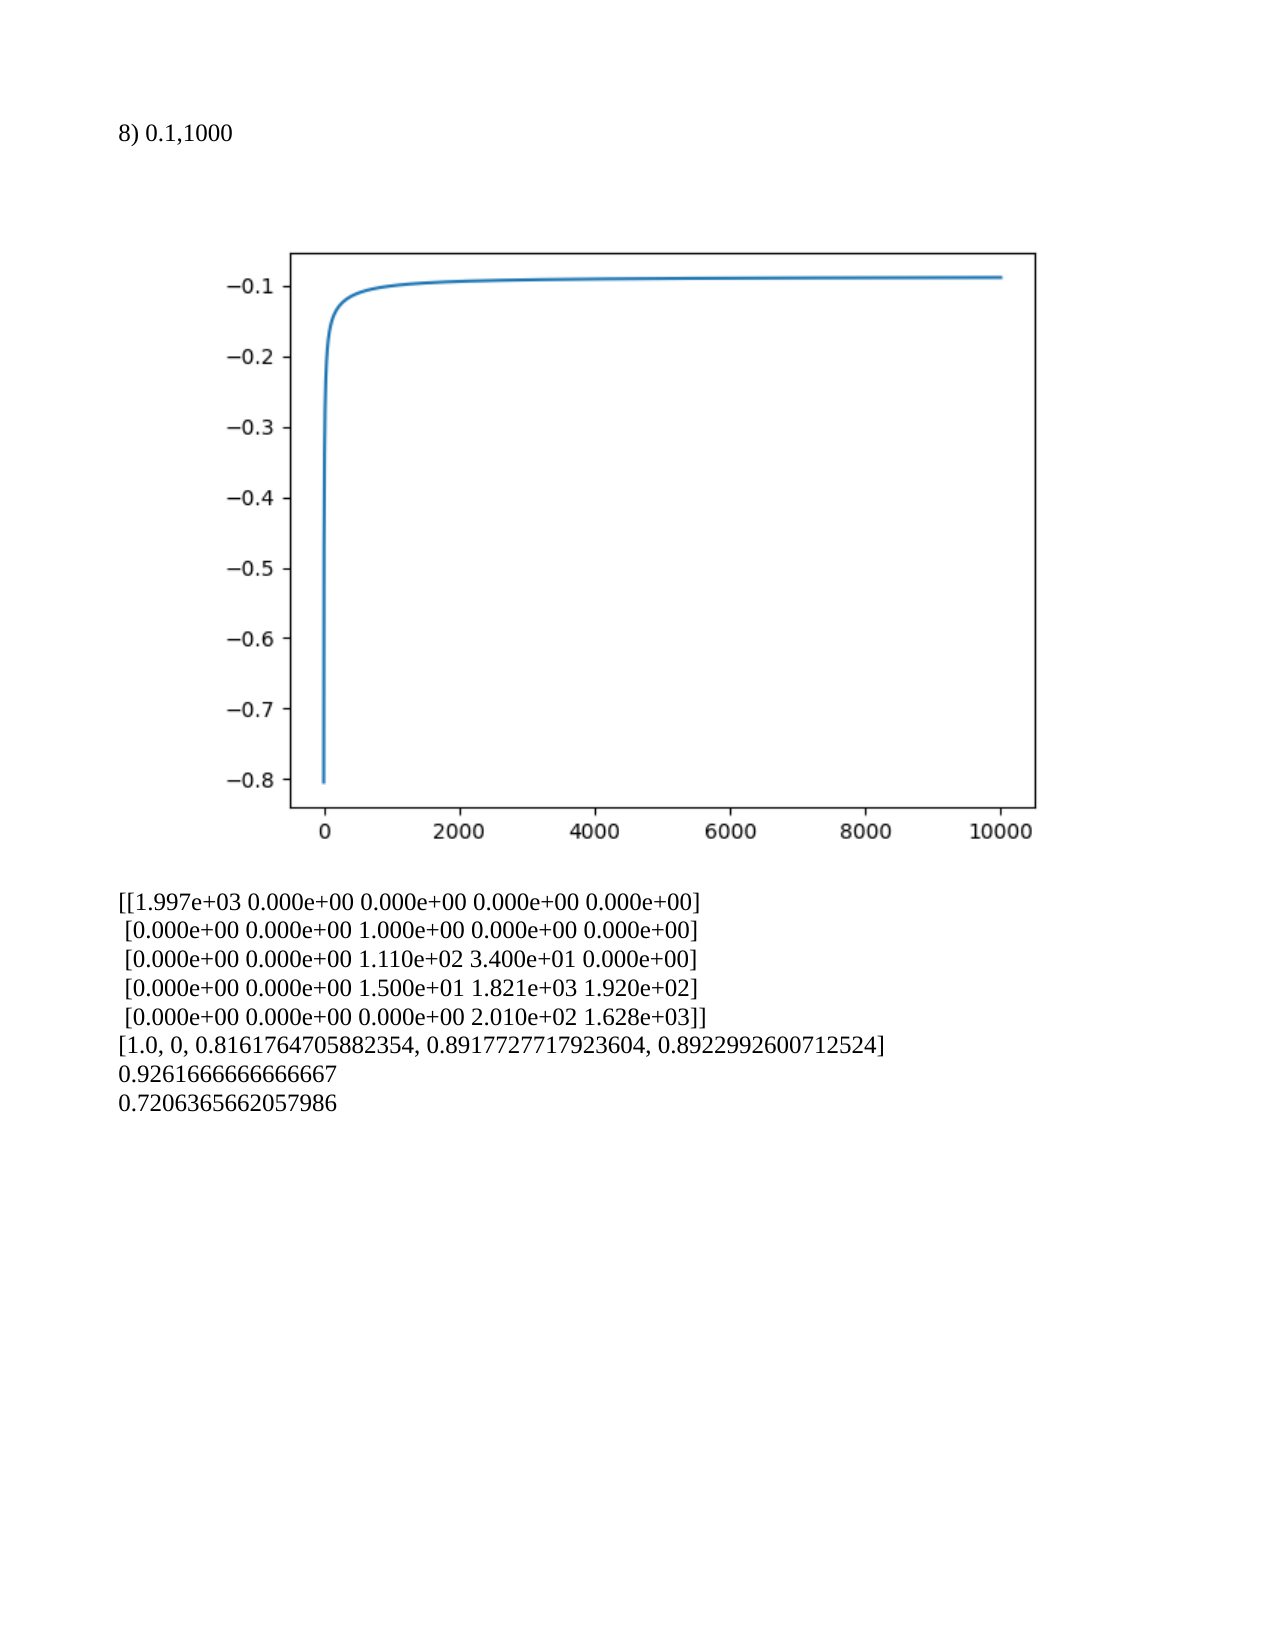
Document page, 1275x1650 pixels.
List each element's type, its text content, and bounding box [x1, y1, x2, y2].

text 0.7206365662057986 [118, 1088, 1157, 1117]
text [0.000e+00 0.000e+00 1.000e+00 0.000e+00 0.000e+00] [118, 915, 1157, 944]
text [1.0, 0, 0.8161764705882354, 0.8917727717923604, 0.8922992600712524] [118, 1030, 1157, 1059]
text [0.000e+00 0.000e+00 1.110e+02 3.400e+01 0.000e+00] [118, 944, 1157, 973]
picture [170, 166, 1130, 887]
text 8) 0.1,1000 [118, 118, 1157, 147]
text [0.000e+00 0.000e+00 0.000e+00 2.010e+02 1.628e+03]] [118, 1002, 1157, 1030]
text [0.000e+00 0.000e+00 1.500e+01 1.821e+03 1.920e+02] [118, 973, 1157, 1002]
text [[1.997e+03 0.000e+00 0.000e+00 0.000e+00 0.000e+00] [118, 147, 1157, 915]
text 0.9261666666666667 [118, 1059, 1157, 1088]
